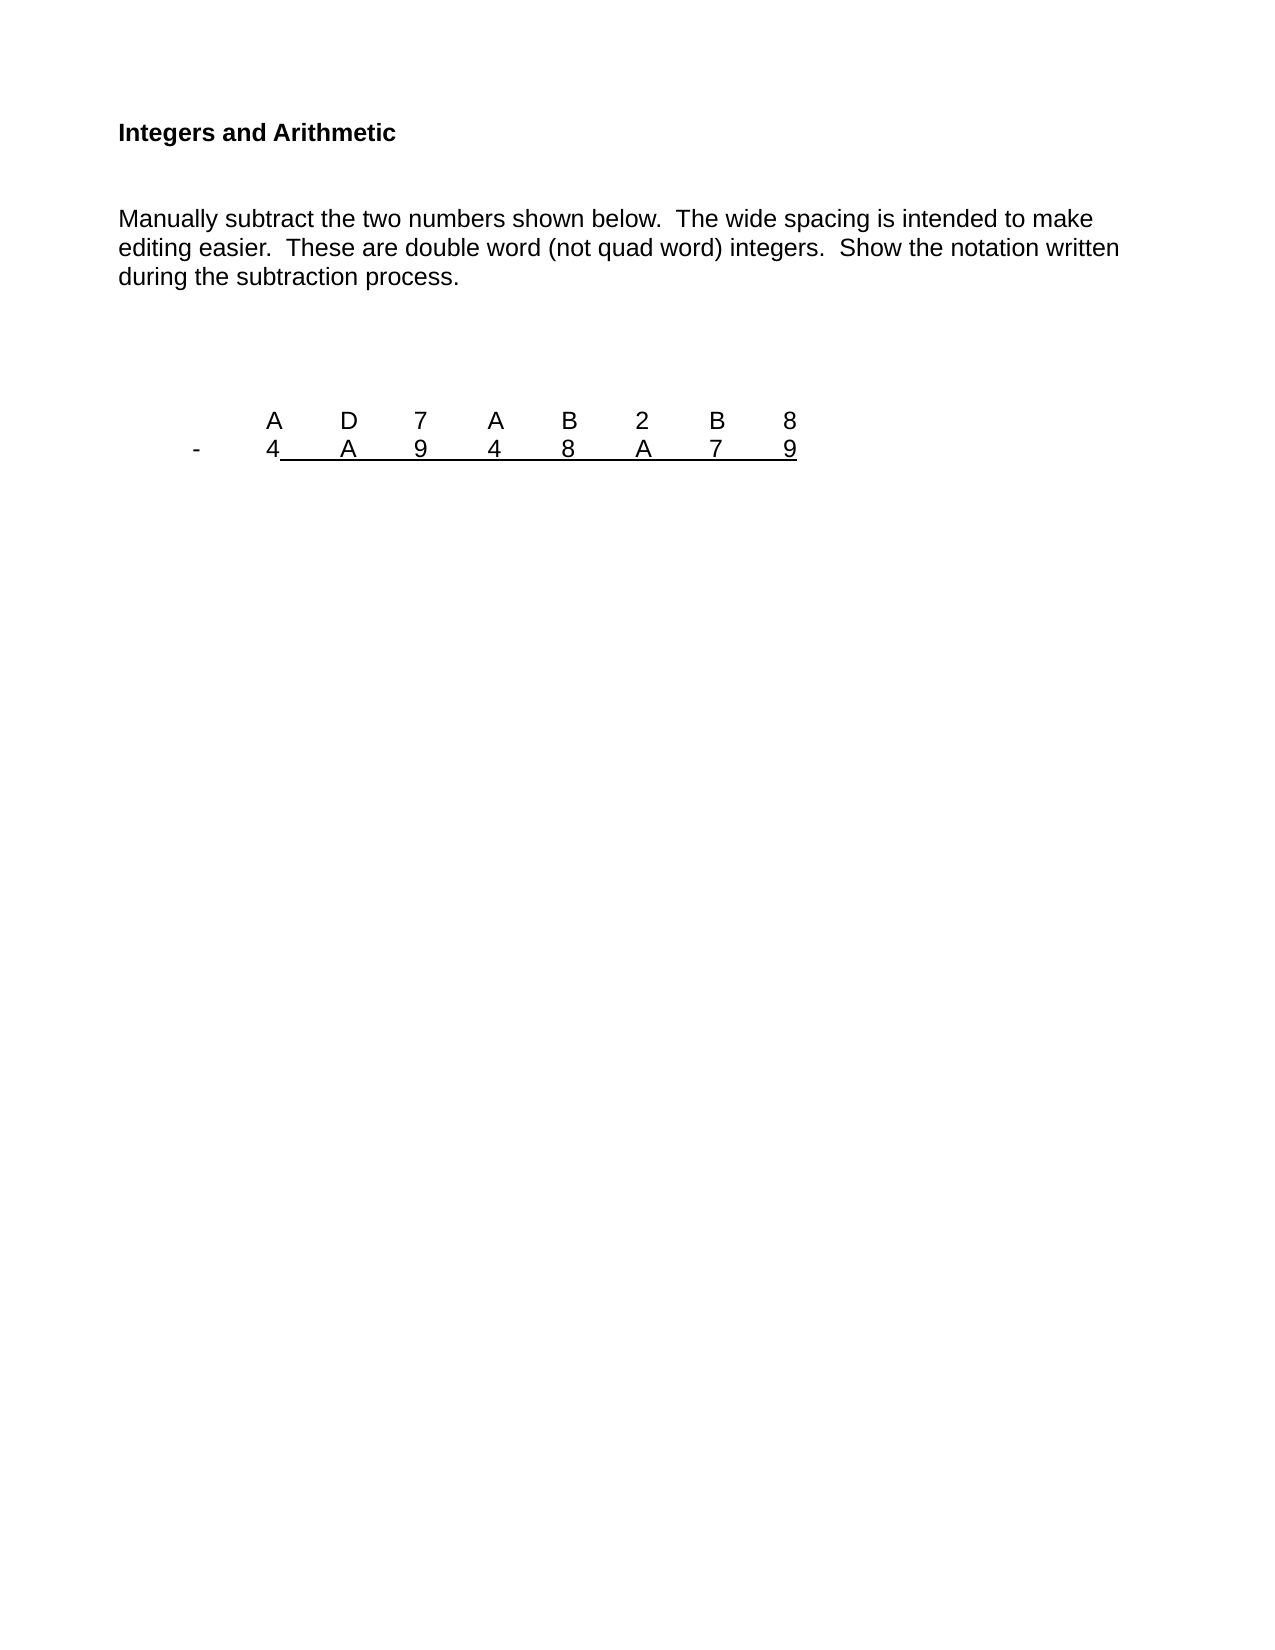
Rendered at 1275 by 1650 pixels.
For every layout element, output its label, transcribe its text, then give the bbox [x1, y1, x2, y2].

text - 4 A 9 4 8 A 7 9 [118, 434, 1157, 463]
text Integers and Arithmetic [118, 118, 1157, 147]
text Manually subtract the two numbers shown below. The wide spacing is intended to make editing easier. These are double word (not quad word) integers. Show the notation written during the subtraction process. [118, 204, 1157, 291]
text A D 7 A B 2 B 8 [118, 406, 1157, 434]
